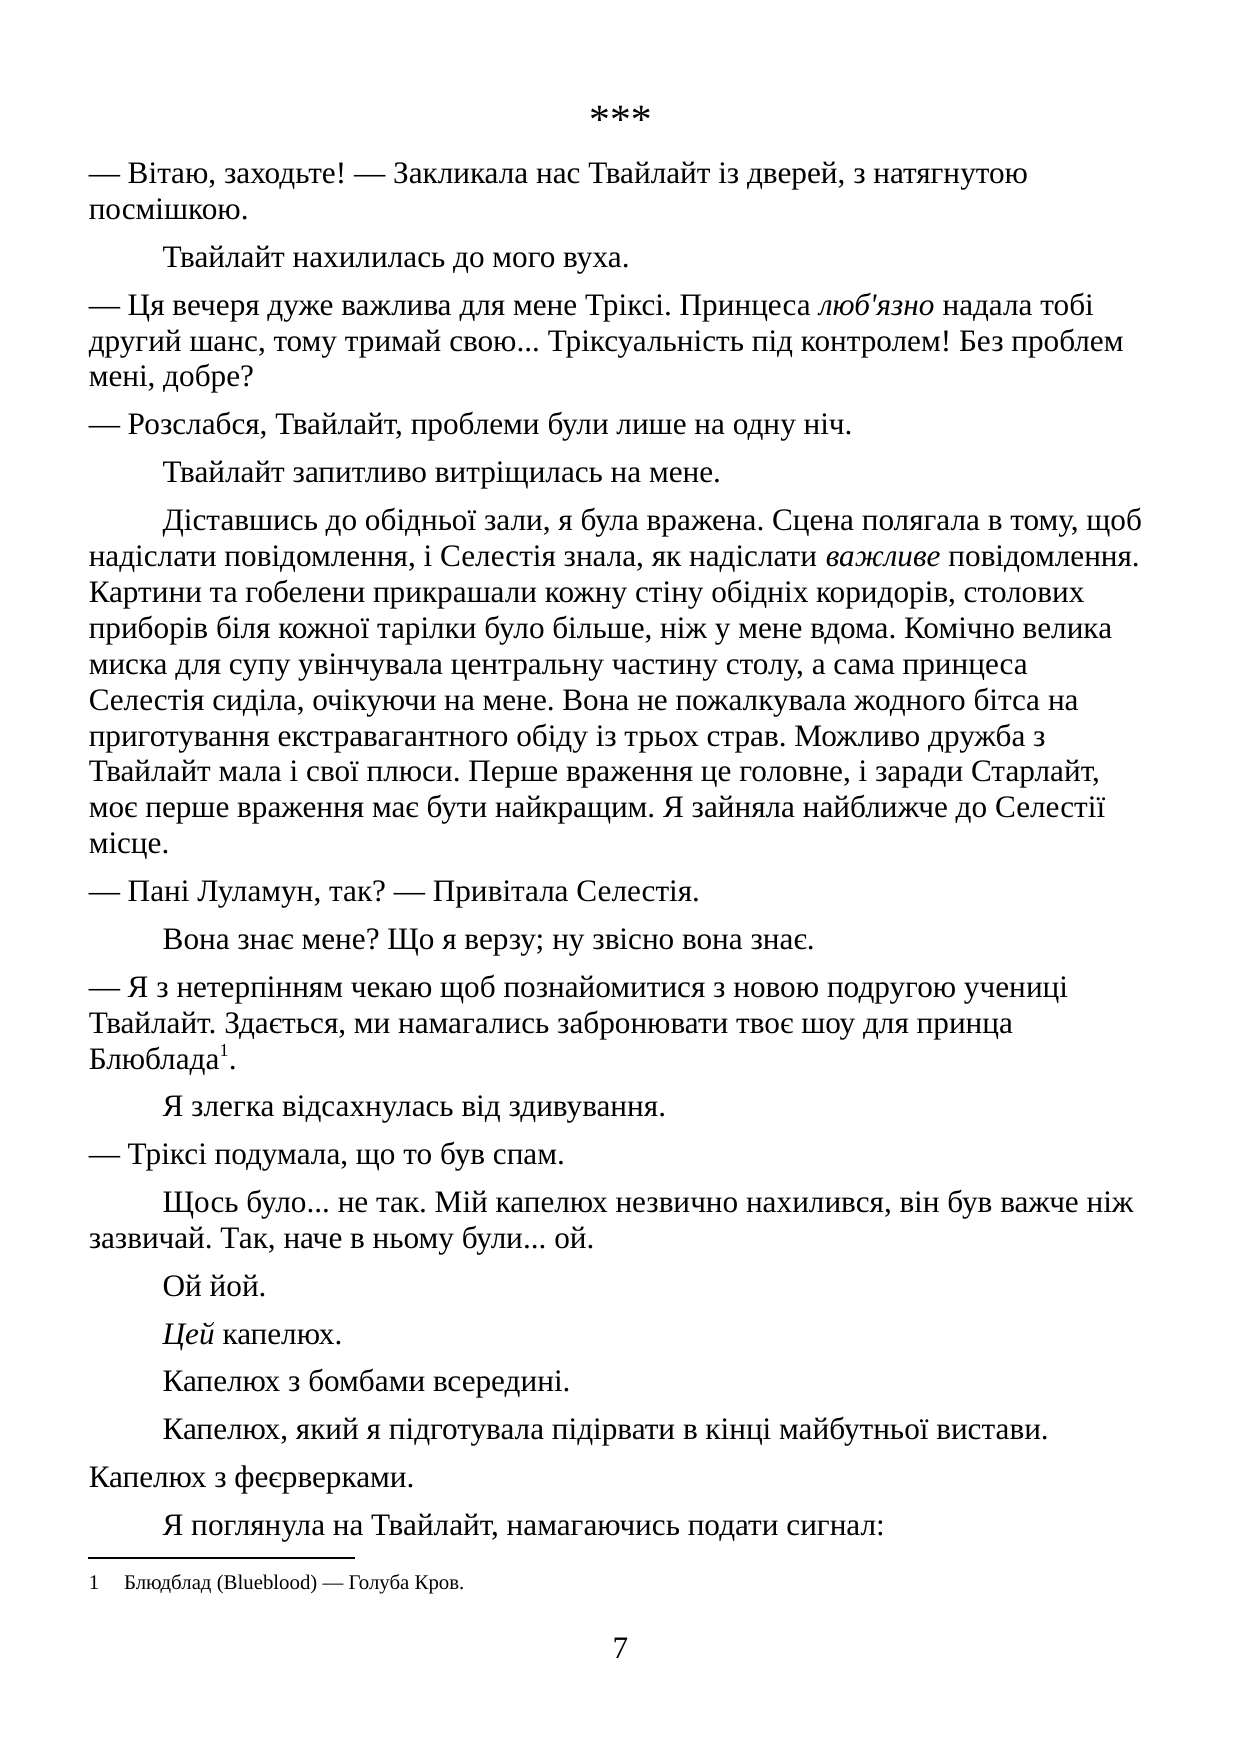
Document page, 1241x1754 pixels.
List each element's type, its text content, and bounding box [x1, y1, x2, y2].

text Вона знає мене? Що я верзу; ну звісно вона знає. [88, 920, 1152, 956]
text Капелюх з феєрверками. [88, 1458, 1152, 1494]
text Діставшись до обідньої зали, я була вражена. Сцена полягала в тому, щоб надіслати повідомлення, і Селестія знала, як надіслати важливе повідомлення. Картини та гобелени прикрашали кожну стіну обідніх коридорів, столових приборів біля кожної тарілки було більше, ніж у мене вдома. Комічно велика миска для супу увінчувала центральну частину столу, а сама принцеса Селестія сиділа, очікуючи на мене. Вона не пожалкувала жодного бітса на приготування екстравагантного обіду із трьох страв. Можливо дружба з Твайлайт мала і свої плюси. Перше враження це головне, і заради Старлайт, моє перше враження має бути найкращим. Я зайняла найближче до Селестії місце. [88, 501, 1152, 861]
text Блюдблад (Blueblood) — Голуба Кров. [88, 1570, 1152, 1594]
text — Ця вечеря дуже важлива для мене Тріксі. Принцеса люб'язно надала тобі другий шанс, тому тримай свою... Тріксуальність під контролем! Без проблем мені, добре? [88, 286, 1152, 394]
text Цей капелюх. [88, 1315, 1152, 1351]
text Твайлайт нахилилась до мого вуха. [88, 238, 1152, 274]
text Я злегка відсахнулась від здивування. [88, 1088, 1152, 1124]
text Ой йой. [88, 1267, 1152, 1303]
text Капелюх, який я підготувала підірвати в кінці майбутньої вистави. [88, 1411, 1152, 1446]
text Твайлайт запитливо витріщилась на мене. [88, 453, 1152, 489]
text Я поглянула на Твайлайт, намагаючись подати сигнал: [88, 1506, 1152, 1542]
text Щось було... не так. Мій капелюх незвично нахилився, він був важче ніж зазвичай. Так, наче в ньому були... ой. [88, 1183, 1152, 1255]
text Капелюх з бомбами всередині. [88, 1363, 1152, 1399]
text *** [88, 94, 1152, 142]
text — Вітаю, заходьте! — Закликала нас Твайлайт із дверей, з натягнутою посмішкою. [88, 154, 1152, 226]
text — Я з нетерпінням чекаю щоб познайомитися з новою подругою учениці Твайлайт. Здається, ми намагались забронювати твоє шоу для принца Блюблада. [88, 968, 1152, 1076]
text — Тріксі подумала, що то був спам. [88, 1136, 1152, 1171]
text — Пані Луламун, так? — Привітала Селестія. [88, 872, 1152, 908]
text — Розслабся, Твайлайт, проблеми були лише на одну ніч. [88, 406, 1152, 441]
